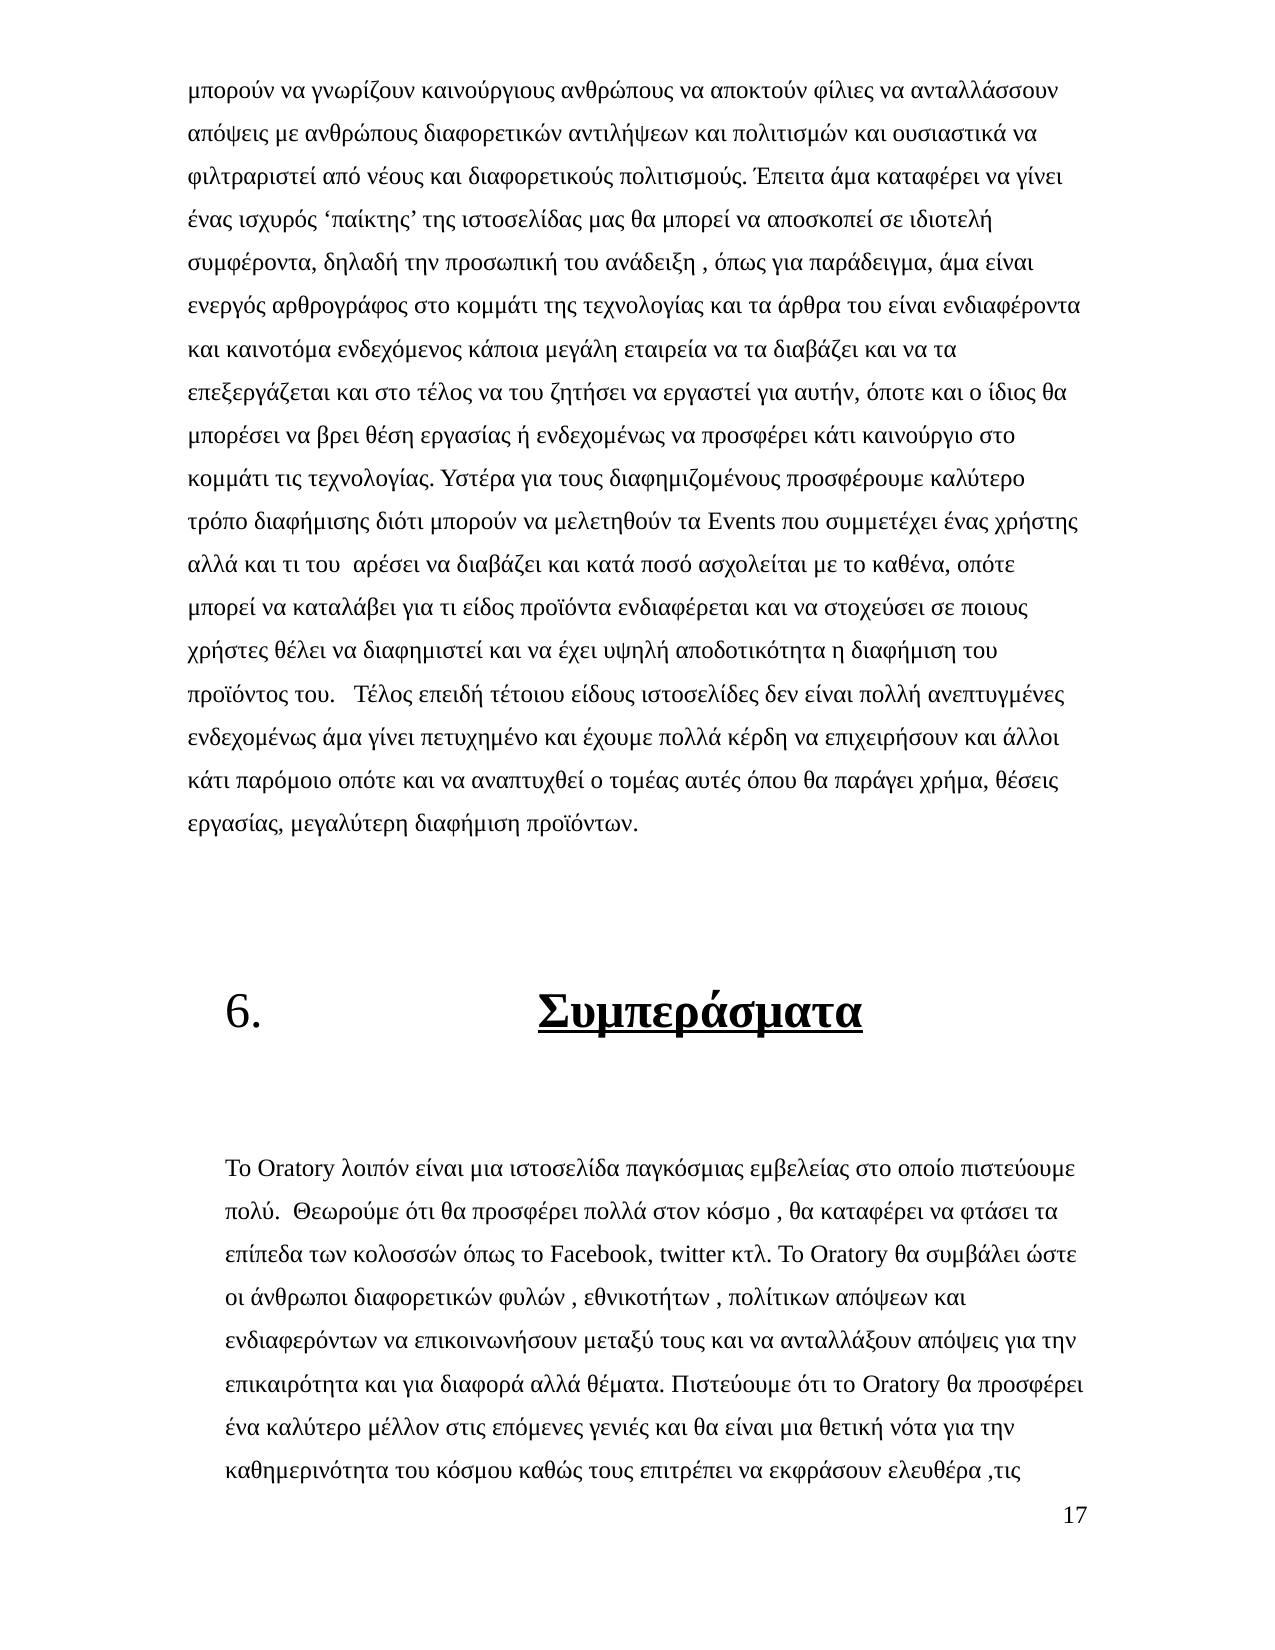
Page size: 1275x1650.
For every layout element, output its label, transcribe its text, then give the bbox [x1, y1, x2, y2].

text μπορούν να γνωρίζουν καινούργιους ανθρώπους να αποκτούν φίλιες να ανταλλάσσουν απόψεις με ανθρώπους διαφορετικών αντιλήψεων και πολιτισμών και ουσιαστικά να φιλτραριστεί από νέους και διαφορετικούς πολιτισμούς. Έπειτα άμα καταφέρει να γίνει ένας ισχυρός ‘παίκτης’ της ιστοσελίδας μας θα μπορεί να αποσκοπεί σε ιδιοτελή συμφέροντα, δηλαδή την προσωπική του ανάδειξη , όπως για παράδειγμα, άμα είναι ενεργός αρθρογράφος στο κομμάτι της τεχνολογίας και τα άρθρα του είναι ενδιαφέροντα και καινοτόμα ενδεχόμενος κάποια μεγάλη εταιρεία να τα διαβάζει και να τα επεξεργάζεται και στο τέλος να του ζητήσει να εργαστεί για αυτήν, όποτε και ο ίδιος θα μπορέσει να βρει θέση εργασίας ή ενδεχομένως να προσφέρει κάτι καινούργιο στο κομμάτι τις τεχνολογίας. Υστέρα για τους διαφημιζομένους προσφέρουμε καλύτερο τρόπο διαφήμισης διότι μπορούν να μελετηθούν τα Events που συμμετέχει ένας χρήστης αλλά και τι του αρέσει να διαβάζει και κατά ποσό ασχολείται με το καθένα, οπότε μπορεί να καταλάβει για τι είδος προϊόντα ενδιαφέρεται και να στοχεύσει σε ποιους χρήστες θέλει να διαφημιστεί και να έχει υψηλή αποδοτικότητα η διαφήμιση του προϊόντος του. Τέλος επειδή τέτοιου είδους ιστοσελίδες δεν είναι πολλή ανεπτυγμένες ενδεχομένως άμα γίνει πετυχημένο και έχουμε πολλά κέρδη να επιχειρήσουν και άλλοι κάτι παρόμοιο οπότε και να αναπτυχθεί ο τομέας αυτές όπου θα παράγει χρήμα, θέσεις εργασίας, μεγαλύτερη διαφήμιση προϊόντων. [187, 75, 1087, 837]
list Συμπεράσματα [225, 981, 1087, 1038]
text Το Οratory λοιπόν είναι μια ιστοσελίδα παγκόσμιας εμβελείας στο οποίο πιστεύουμε πολύ. Θεωρούμε ότι θα προσφέρει πολλά στον κόσμο , θα καταφέρει να φτάσει τα επίπεδα των κολοσσών όπως το Facebook, twitter κτλ. Το Oratory θα συμβάλει ώστε οι άνθρωποι διαφορετικών φυλών , εθνικοτήτων , πολίτικων απόψεων και ενδιαφερόντων να επικοινωνήσουν μεταξύ τους και να ανταλλάξουν απόψεις για την επικαιρότητα και για διαφορά αλλά θέματα. Πιστεύουμε ότι το Oratory θα προσφέρει ένα καλύτερο μέλλον στις επόμενες γενιές και θα είναι μια θετική νότα για την καθημερινότητα του κόσμου καθώς τους επιτρέπει να εκφράσουν ελευθέρα ,τις [225, 1153, 1087, 1484]
